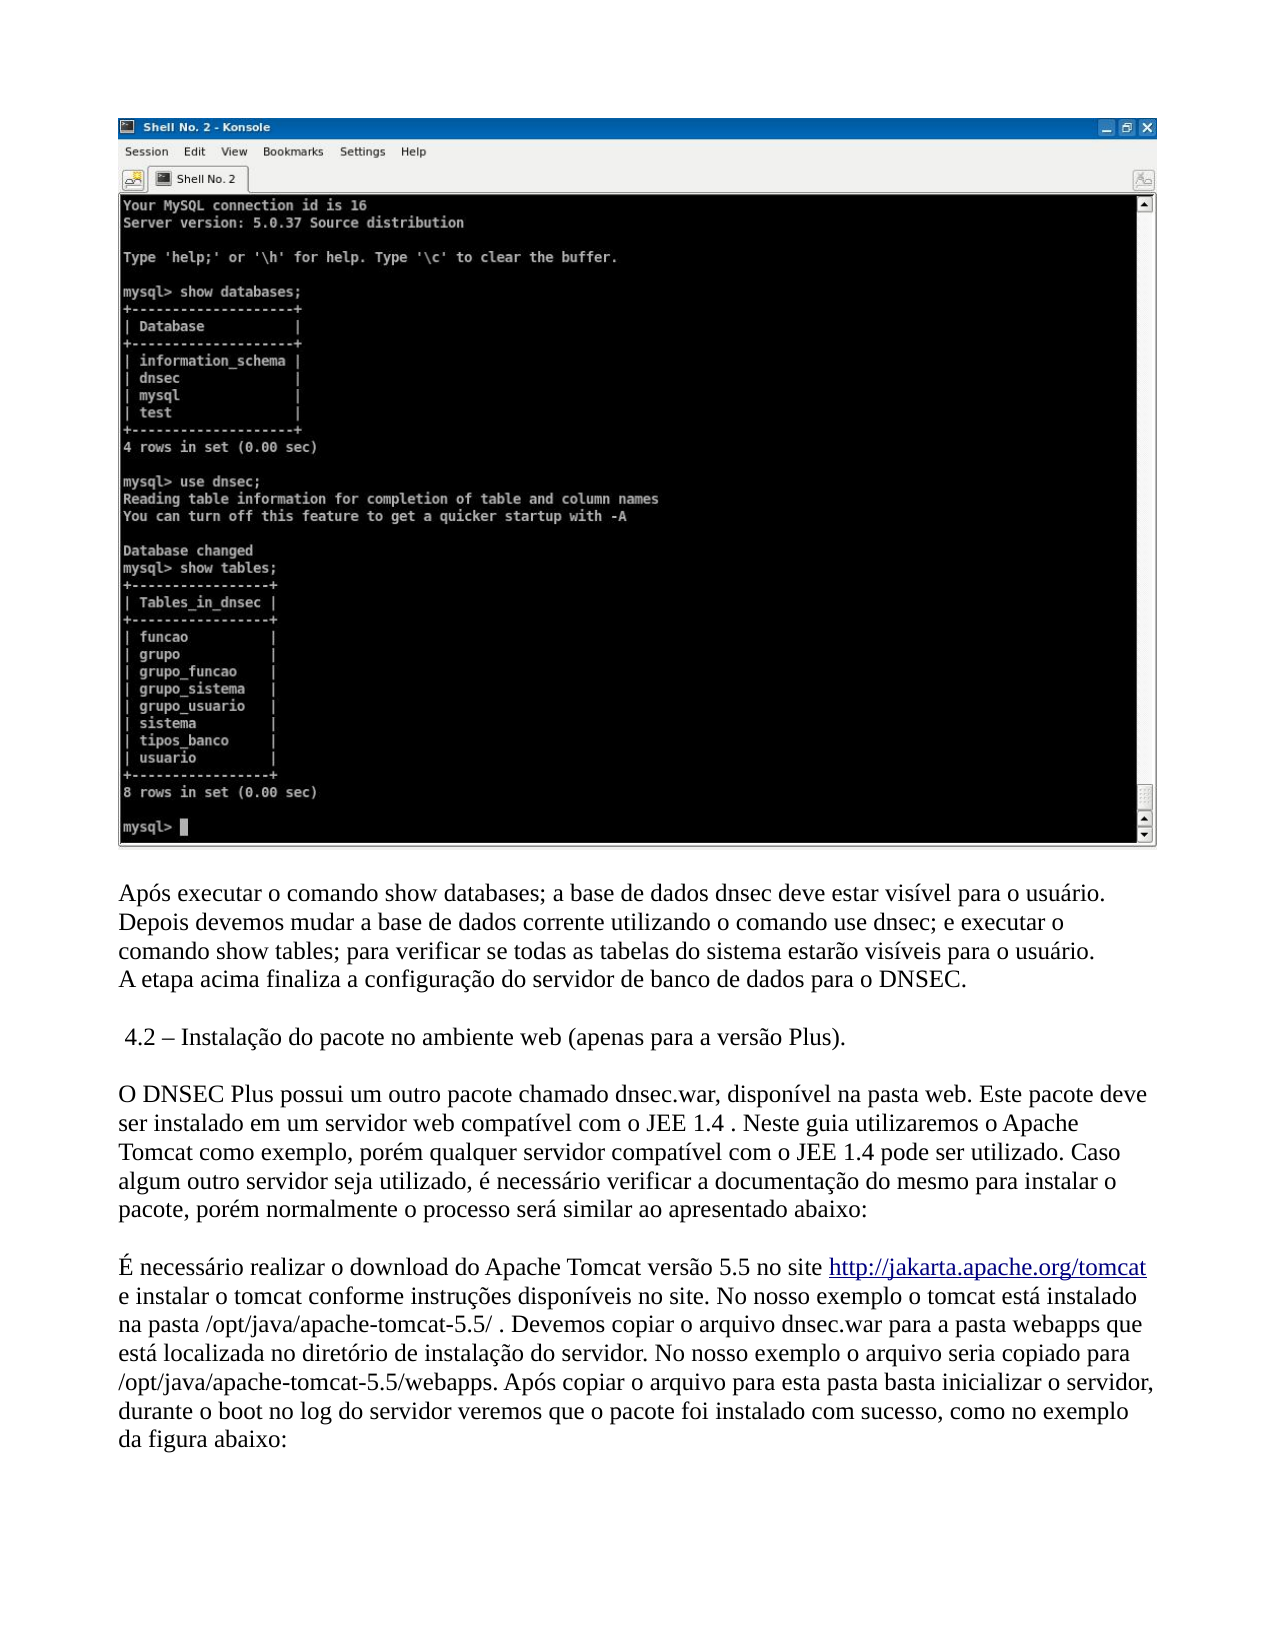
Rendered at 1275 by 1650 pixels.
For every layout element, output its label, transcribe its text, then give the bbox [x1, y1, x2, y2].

text /opt/java/apache-tomcat-5.5/webapps. Após copiar o arquivo para esta pasta basta inicializar o servidor, durante o boot no log do servidor veremos que o pacote foi instalado com sucesso, como no exemplo da figura abaixo: [118, 1367, 1157, 1453]
text A etapa acima finaliza a configuração do servidor de banco de dados para o DNSEC. [118, 964, 1157, 993]
text Após executar o comando show databases; a base de dados dnsec deve estar visível para o usuário. Depois devemos mudar a base de dados corrente utilizando o comando use dnsec; e executar o comando show tables; para verificar se todas as tabelas do sistema estarão visíveis para o usuário. [118, 878, 1157, 964]
list – Instalação do pacote no ambiente web (apenas para a versão Plus). [124, 1022, 1157, 1051]
text É necessário realizar o download do Apache Tomcat versão 5.5 no site http://jakarta.apache.org/tomcat e instalar o tomcat conforme instruções disponíveis no site. No nosso exemplo o tomcat está instalado na pasta /opt/java/apache-tomcat-5.5/ . Devemos copiar o arquivo dnsec.war para a pasta webapps que está localizada no diretório de instalação do servidor. No nosso exemplo o arquivo seria copiado para [118, 1252, 1157, 1367]
picture [118, 118, 1157, 850]
text O DNSEC Plus possui um outro pacote chamado dnsec.war, disponível na pasta web. Este pacote deve ser instalado em um servidor web compatível com o JEE 1.4 . Neste guia utilizaremos o Apache Tomcat como exemplo, porém qualquer servidor compatível com o JEE 1.4 pode ser utilizado. Caso algum outro servidor seja utilizado, é necessário verificar a documentação do mesmo para instalar o pacote, porém normalmente o processo será similar ao apresentado abaixo: [118, 1079, 1157, 1223]
